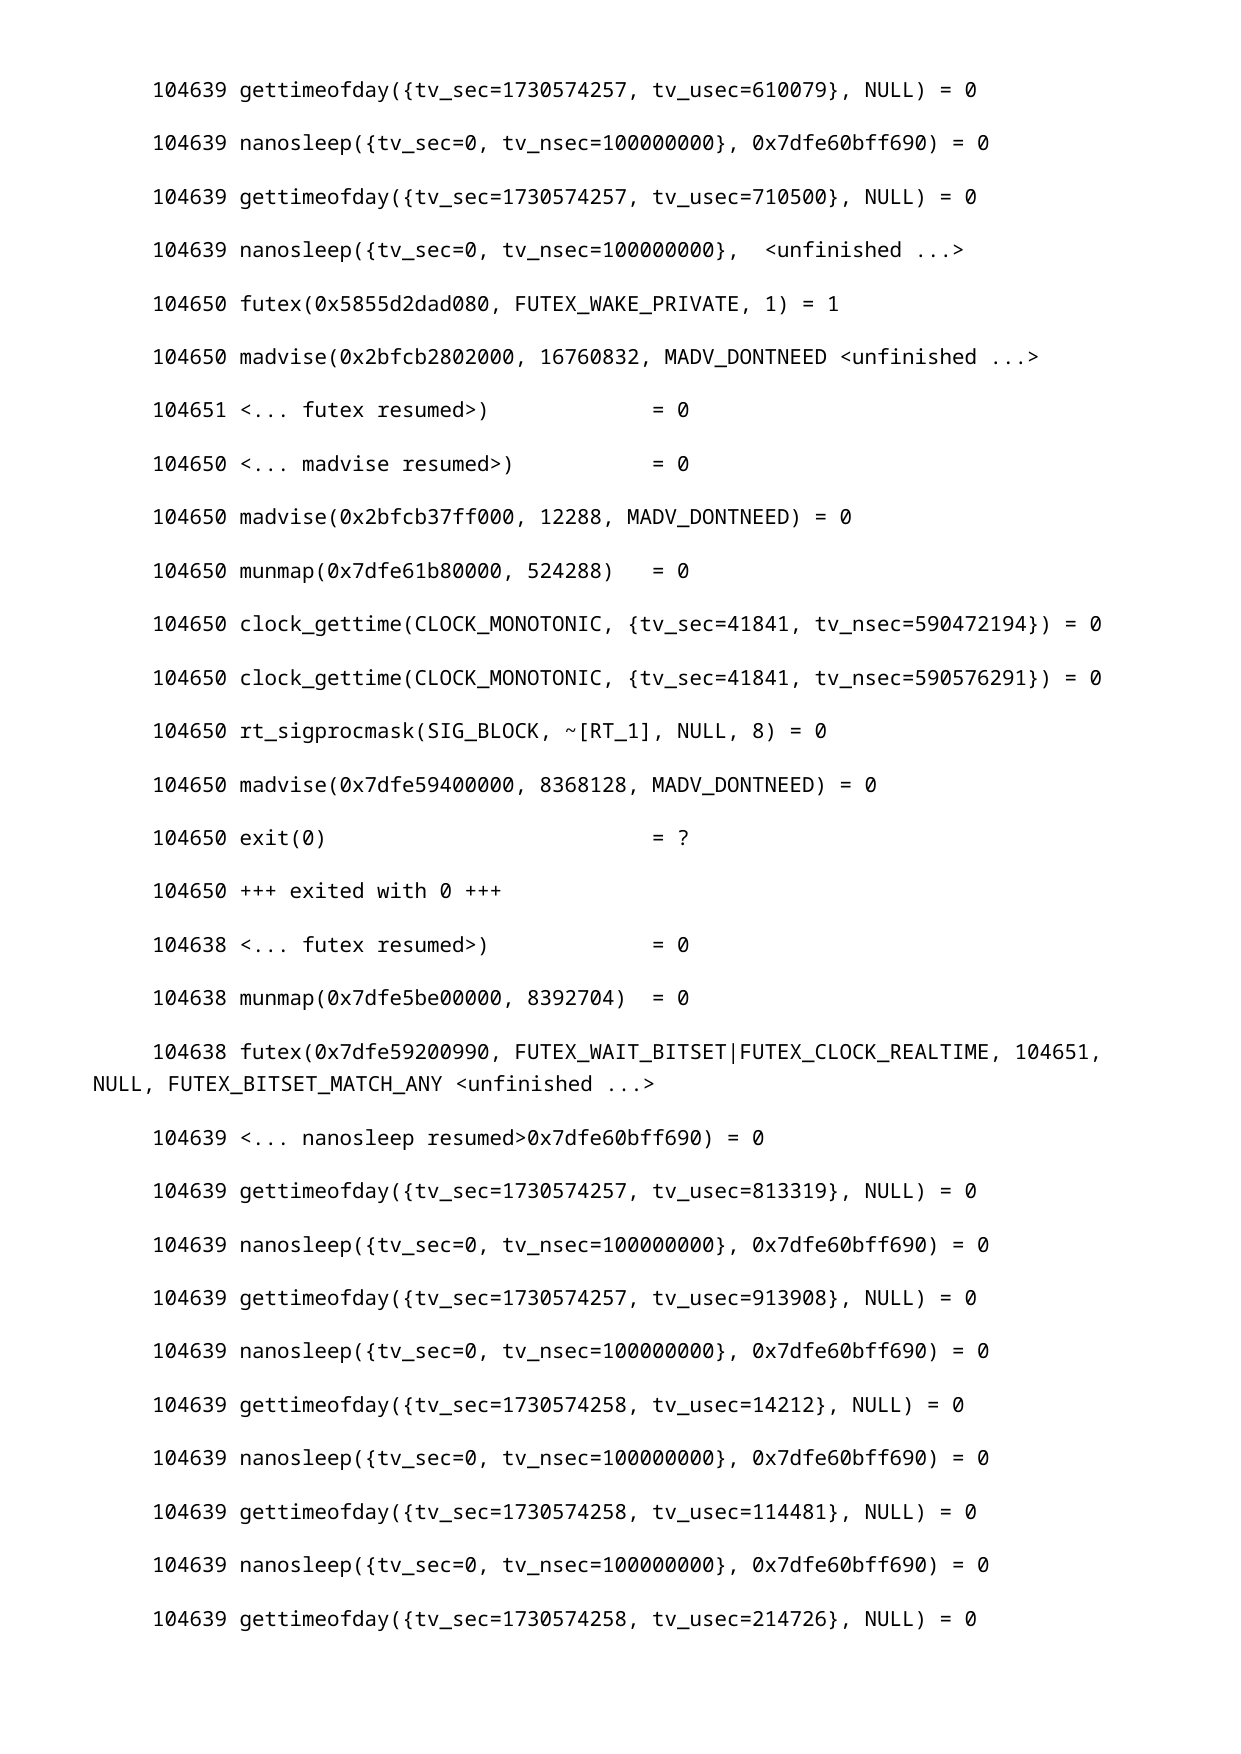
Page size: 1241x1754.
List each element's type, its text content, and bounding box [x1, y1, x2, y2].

text 104650 <... madvise resumed>) = 0 [93, 449, 1147, 477]
text 104650 munmap(0x7dfe61b80000, 524288) = 0 [93, 556, 1147, 584]
text 104639 gettimeofday({tv_sec=1730574257, tv_usec=813319}, NULL) = 0 [93, 1176, 1147, 1205]
text 104639 gettimeofday({tv_sec=1730574258, tv_usec=214726}, NULL) = 0 [93, 1604, 1147, 1632]
text 104650 clock_gettime(CLOCK_MONOTONIC, {tv_sec=41841, tv_nsec=590576291}) = 0 [93, 663, 1147, 691]
text 104650 rt_sigprocmask(SIG_BLOCK, ~[RT_1], NULL, 8) = 0 [93, 716, 1147, 745]
text 104638 <... futex resumed>) = 0 [93, 930, 1147, 958]
text 104639 gettimeofday({tv_sec=1730574258, tv_usec=14212}, NULL) = 0 [93, 1390, 1147, 1418]
text 104650 +++ exited with 0 +++ [93, 877, 1147, 905]
text 104639 nanosleep({tv_sec=0, tv_nsec=100000000}, <unfinished ...> [93, 235, 1147, 264]
text 104639 <... nanosleep resumed>0x7dfe60bff690) = 0 [93, 1123, 1147, 1151]
text 104639 gettimeofday({tv_sec=1730574257, tv_usec=610079}, NULL) = 0 [93, 75, 1147, 103]
text 104639 gettimeofday({tv_sec=1730574257, tv_usec=913908}, NULL) = 0 [93, 1283, 1147, 1312]
text 104650 madvise(0x2bfcb2802000, 16760832, MADV_DONTNEED <unfinished ...> [93, 342, 1147, 371]
text 104650 futex(0x5855d2dad080, FUTEX_WAKE_PRIVATE, 1) = 1 [93, 289, 1147, 317]
text 104638 futex(0x7dfe59200990, FUTEX_WAIT_BITSET|FUTEX_CLOCK_REALTIME, 104651, NULL, FUTEX_BITSET_MATCH_ANY <unfinished ...> [93, 1037, 1147, 1098]
text 104650 madvise(0x7dfe59400000, 8368128, MADV_DONTNEED) = 0 [93, 770, 1147, 798]
text 104650 exit(0) = ? [93, 823, 1147, 852]
text 104639 nanosleep({tv_sec=0, tv_nsec=100000000}, 0x7dfe60bff690) = 0 [93, 1550, 1147, 1579]
text 104639 nanosleep({tv_sec=0, tv_nsec=100000000}, 0x7dfe60bff690) = 0 [93, 1337, 1147, 1365]
text 104639 nanosleep({tv_sec=0, tv_nsec=100000000}, 0x7dfe60bff690) = 0 [93, 128, 1147, 157]
text 104638 munmap(0x7dfe5be00000, 8392704) = 0 [93, 983, 1147, 1012]
text 104651 <... futex resumed>) = 0 [93, 396, 1147, 424]
text 104639 gettimeofday({tv_sec=1730574257, tv_usec=710500}, NULL) = 0 [93, 182, 1147, 210]
text 104650 madvise(0x2bfcb37ff000, 12288, MADV_DONTNEED) = 0 [93, 502, 1147, 531]
text 104639 nanosleep({tv_sec=0, tv_nsec=100000000}, 0x7dfe60bff690) = 0 [93, 1443, 1147, 1472]
text 104650 clock_gettime(CLOCK_MONOTONIC, {tv_sec=41841, tv_nsec=590472194}) = 0 [93, 609, 1147, 638]
text 104639 gettimeofday({tv_sec=1730574258, tv_usec=114481}, NULL) = 0 [93, 1497, 1147, 1525]
text 104639 nanosleep({tv_sec=0, tv_nsec=100000000}, 0x7dfe60bff690) = 0 [93, 1230, 1147, 1258]
